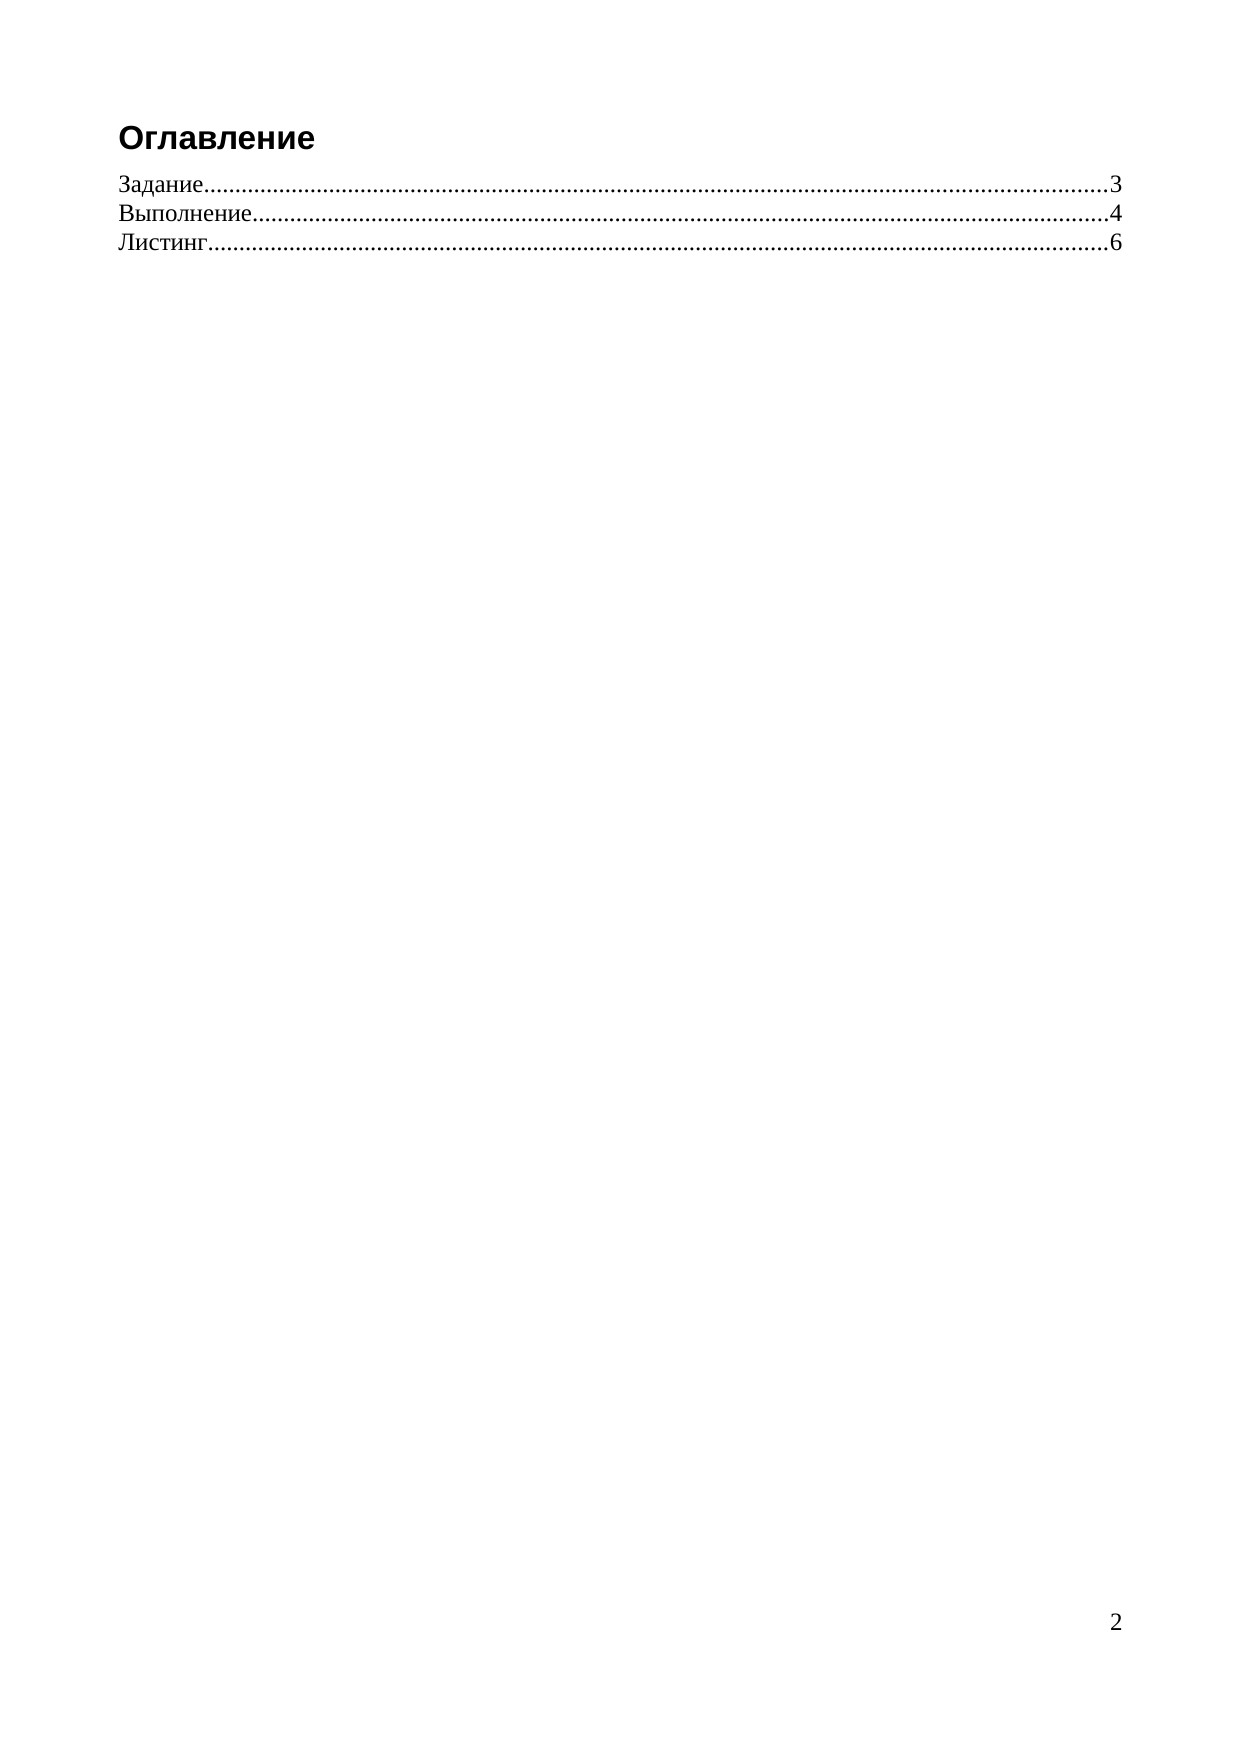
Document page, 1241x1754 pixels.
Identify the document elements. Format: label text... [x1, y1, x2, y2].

text Задание 3 [118, 169, 1122, 198]
text Листинг 6 [118, 227, 1122, 255]
text Выполнение 4 [118, 198, 1122, 227]
subtitle Оглавление [118, 118, 1122, 157]
